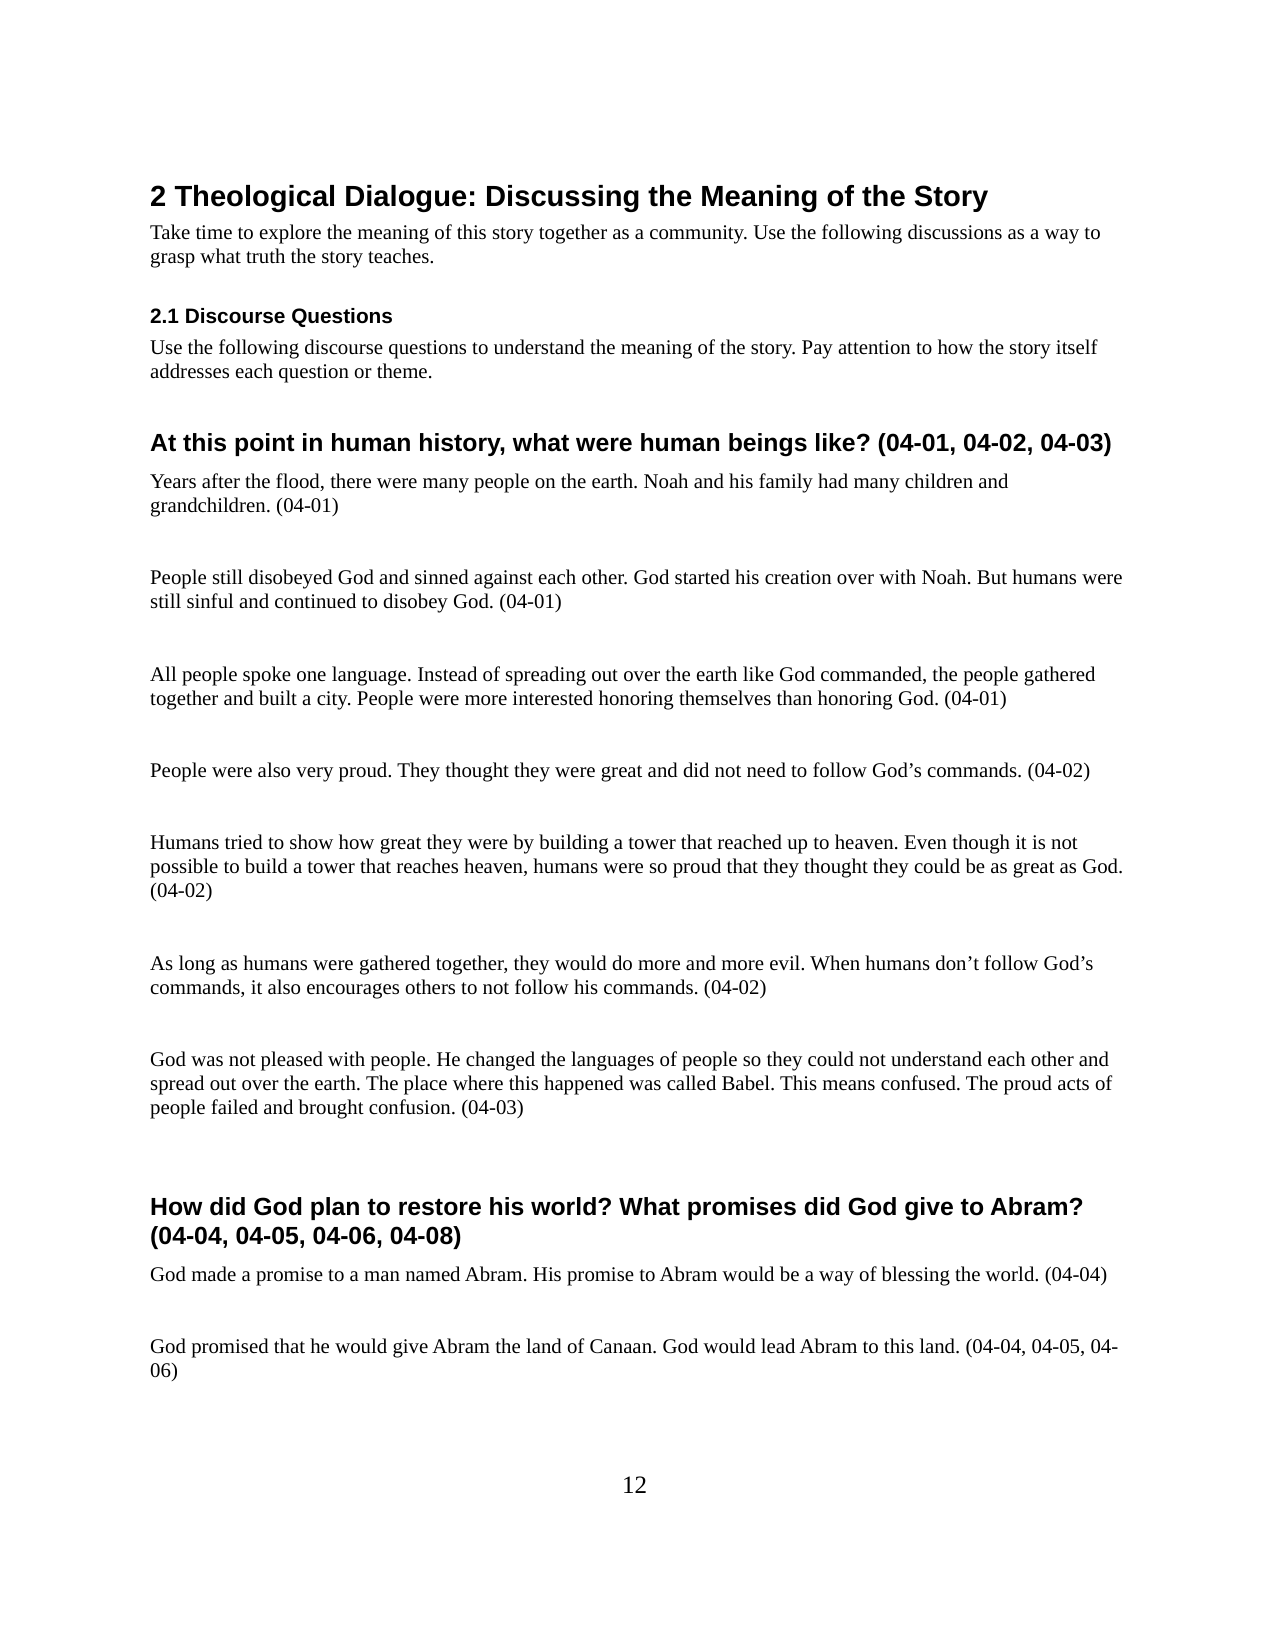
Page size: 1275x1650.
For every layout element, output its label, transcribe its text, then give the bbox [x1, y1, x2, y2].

text As long as humans were gathered together, they would do more and more evil. When humans don’t follow God’s commands, it also encourages others to not follow his commands. (04-02) [150, 951, 1125, 999]
text God was not pleased with people. He changed the languages of people so they could not understand each other and spread out over the earth. The place where this happened was called Babel. This means confused. The proud acts of people failed and brought confusion. (04-03) [150, 1047, 1125, 1119]
subtitle At this point in human history, what were human beings like? (04-01, 04-02, 04-03) [150, 428, 1125, 456]
text Humans tried to show how great they were by building a tower that reached up to heaven. Even though it is not possible to build a tower that reaches heaven, humans were so proud that they thought they could be as great as God. (04-02) [150, 830, 1125, 902]
text People were also very proud. They thought they were great and did not need to follow God’s commands. (04-02) [150, 758, 1125, 782]
text God made a promise to a man named Abram. His promise to Abram would be a way of blessing the world. (04-04) [150, 1262, 1125, 1286]
text All people spoke one language. Instead of spreading out over the earth like God commanded, the people gathered together and built a city. People were more interested honoring themselves than honoring God. (04-01) [150, 662, 1125, 710]
text Take time to explore the meaning of this story together as a community. Use the following discussions as a way to grasp what truth the story teaches. [150, 220, 1125, 268]
text Years after the flood, there were many people on the earth. Noah and his family had many children and grandchildren. (04-01) [150, 469, 1125, 517]
subtitle 2 Theological Dialogue: Discussing the Meaning of the Story [150, 179, 1125, 212]
text God promised that he would give Abram the land of Canaan. God would lead Abram to this land. (04-04, 04-05, 04-06) [150, 1334, 1125, 1382]
text Use the following discourse questions to understand the meaning of the story. Pay attention to how the story itself addresses each question or theme. [150, 335, 1125, 383]
subtitle 2.1 Discourse Questions [150, 304, 1125, 328]
subtitle How did God plan to restore his world? What promises did God give to Abram? (04-04, 04-05, 04-06, 04-08) [150, 1192, 1125, 1249]
text People still disobeyed God and sinned against each other. God started his creation over with Noah. But humans were still sinful and continued to disobey God. (04-01) [150, 565, 1125, 613]
